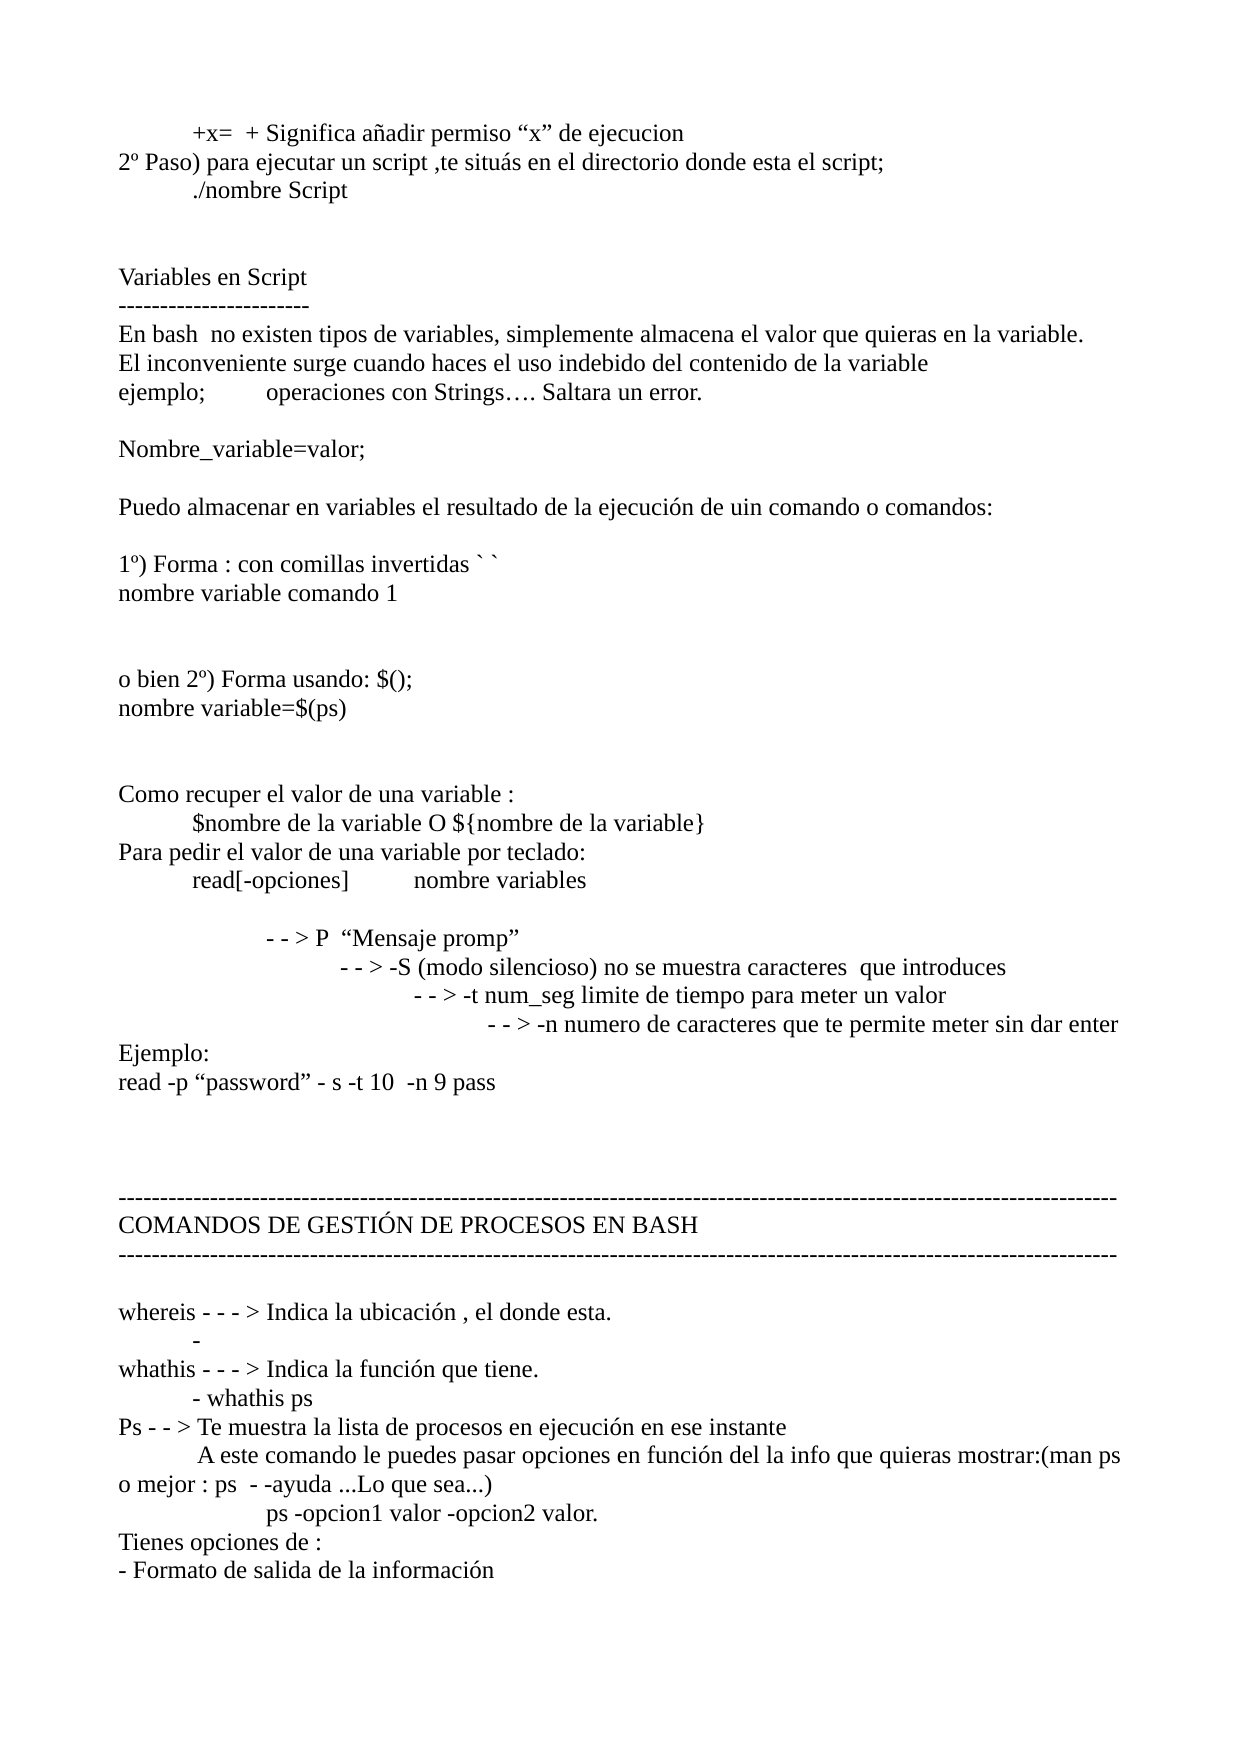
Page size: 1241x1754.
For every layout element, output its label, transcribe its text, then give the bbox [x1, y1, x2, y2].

text ps -opcion1 valor -opcion2 valor. [118, 1498, 1122, 1527]
text - - > P “Mensaje promp” [118, 923, 1122, 952]
text o bien 2º) Forma usando: $(); [118, 664, 1122, 693]
text Nombre_variable=valor; [118, 434, 1122, 463]
text - whathis ps [118, 1383, 1122, 1412]
text - - > -S (modo silencioso) no se muestra caracteres que introduces [118, 952, 1122, 981]
text A este comando le puedes pasar opciones en función del la info que quieras mostrar:(man ps o mejor : ps - -ayuda ...Lo que sea...) [118, 1441, 1122, 1498]
text ------------------------------------------------------------------------------------------------------------------------ [118, 1182, 1122, 1211]
text $nombre de la variable O ${nombre de la variable} [118, 808, 1122, 837]
text ./nombre Script [118, 176, 1122, 204]
text - [118, 1326, 1122, 1354]
text read -p “password” - s -t 10 -n 9 pass [118, 1067, 1122, 1096]
text Ejemplo: [118, 1038, 1122, 1067]
text 1º) Forma : con comillas invertidas ` ` [118, 549, 1122, 578]
text Puedo almacenar en variables el resultado de la ejecución de uin comando o comandos: [118, 492, 1122, 521]
text ------------------------------------------------------------------------------------------------------------------------ [118, 1239, 1122, 1268]
text Como recuper el valor de una variable : [118, 779, 1122, 808]
text En bash no existen tipos de variables, simplemente almacena el valor que quieras en la variable. [118, 319, 1122, 348]
text Para pedir el valor de una variable por teclado: [118, 837, 1122, 866]
text El inconveniente surge cuando haces el uso indebido del contenido de la variable [118, 348, 1122, 377]
text nombre variable=$(ps) [118, 693, 1122, 722]
text - Formato de salida de la información [118, 1556, 1122, 1584]
text - - > -n numero de caracteres que te permite meter sin dar enter [118, 1009, 1122, 1038]
text whereis - - - > Indica la ubicación , el donde esta. [118, 1297, 1122, 1326]
text ejemplo; operaciones con Strings…. Saltara un error. [118, 377, 1122, 406]
text +x= + Significa añadir permiso “x” de ejecucion [118, 118, 1122, 147]
text Variables en Script [118, 262, 1122, 291]
text ----------------------- [118, 291, 1122, 319]
text COMANDOS DE GESTIÓN DE PROCESOS EN BASH [118, 1211, 1122, 1239]
text whathis - - - > Indica la función que tiene. [118, 1354, 1122, 1383]
text Ps - - > Te muestra la lista de procesos en ejecución en ese instante [118, 1412, 1122, 1441]
text nombre variable comando 1 [118, 578, 1122, 607]
text 2º Paso) para ejecutar un script ,te situás en el directorio donde esta el script; [118, 147, 1122, 176]
text read[-opciones] nombre variables [118, 866, 1122, 894]
text Tienes opciones de : [118, 1527, 1122, 1556]
text - - > -t num_seg limite de tiempo para meter un valor [118, 981, 1122, 1009]
